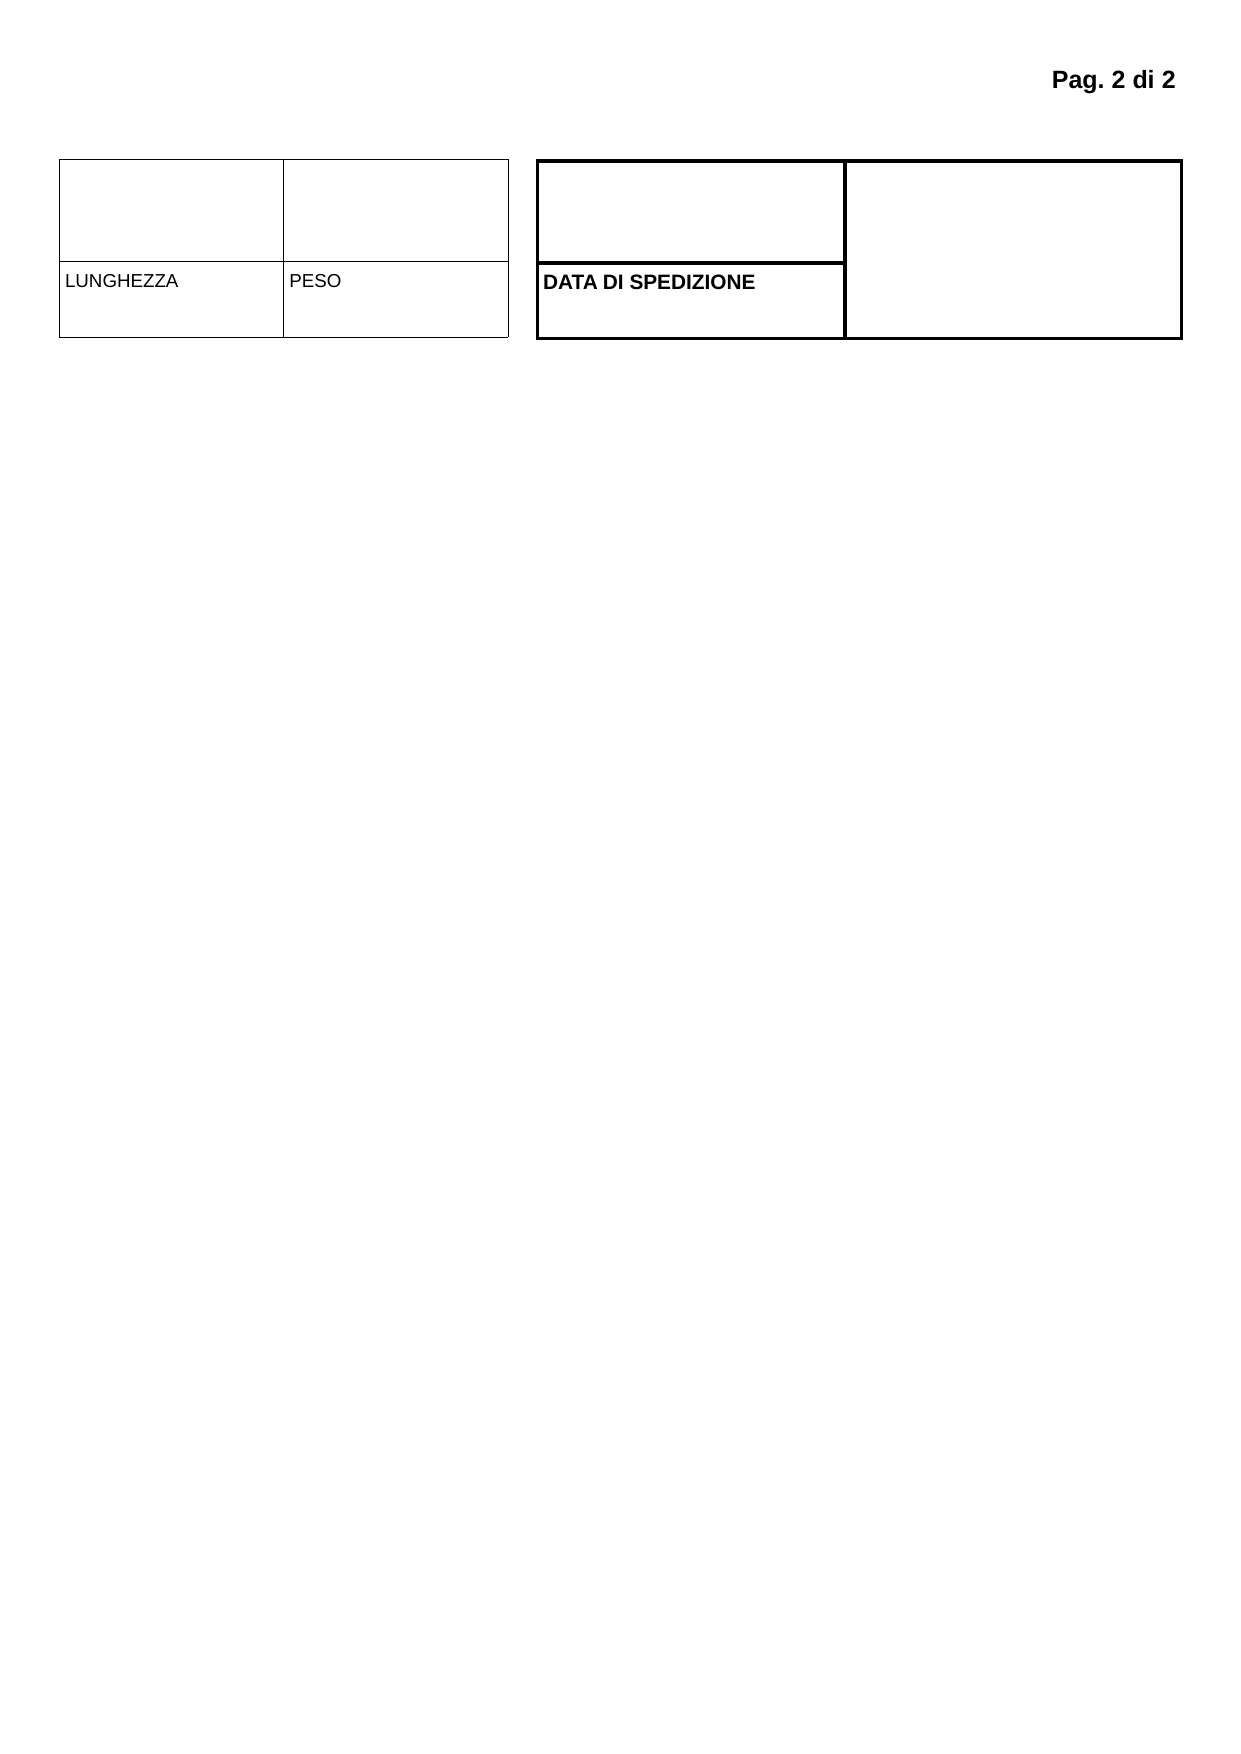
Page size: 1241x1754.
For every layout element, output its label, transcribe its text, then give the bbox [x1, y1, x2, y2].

table_cell DATA DI SPEDIZIONE [539, 265, 843, 337]
table_cell TOTALI COLLI <o.parcels or 0> [60, 160, 283, 261]
table_cell PESO [284, 262, 508, 337]
table_cell [847, 163, 1180, 337]
table_cell LUNGHEZZA [60, 262, 283, 337]
table_header [509, 159, 536, 337]
table_header [539, 163, 843, 261]
table_cell PORTO <o.carriage_condition_id.name if o.carriage_condition_id else ''> [284, 160, 508, 261]
